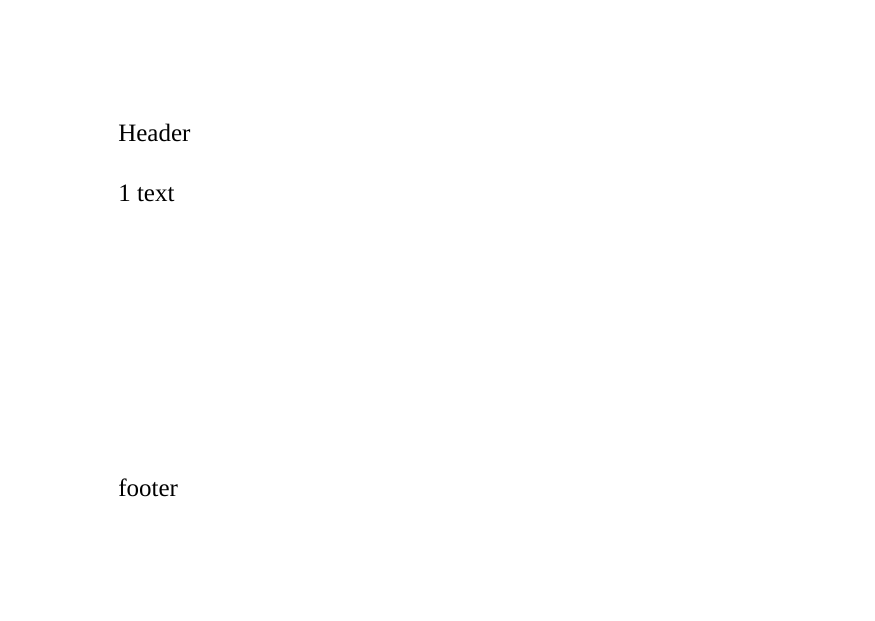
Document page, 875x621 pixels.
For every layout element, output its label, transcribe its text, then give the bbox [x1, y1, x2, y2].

text 1 text [118, 178, 756, 207]
